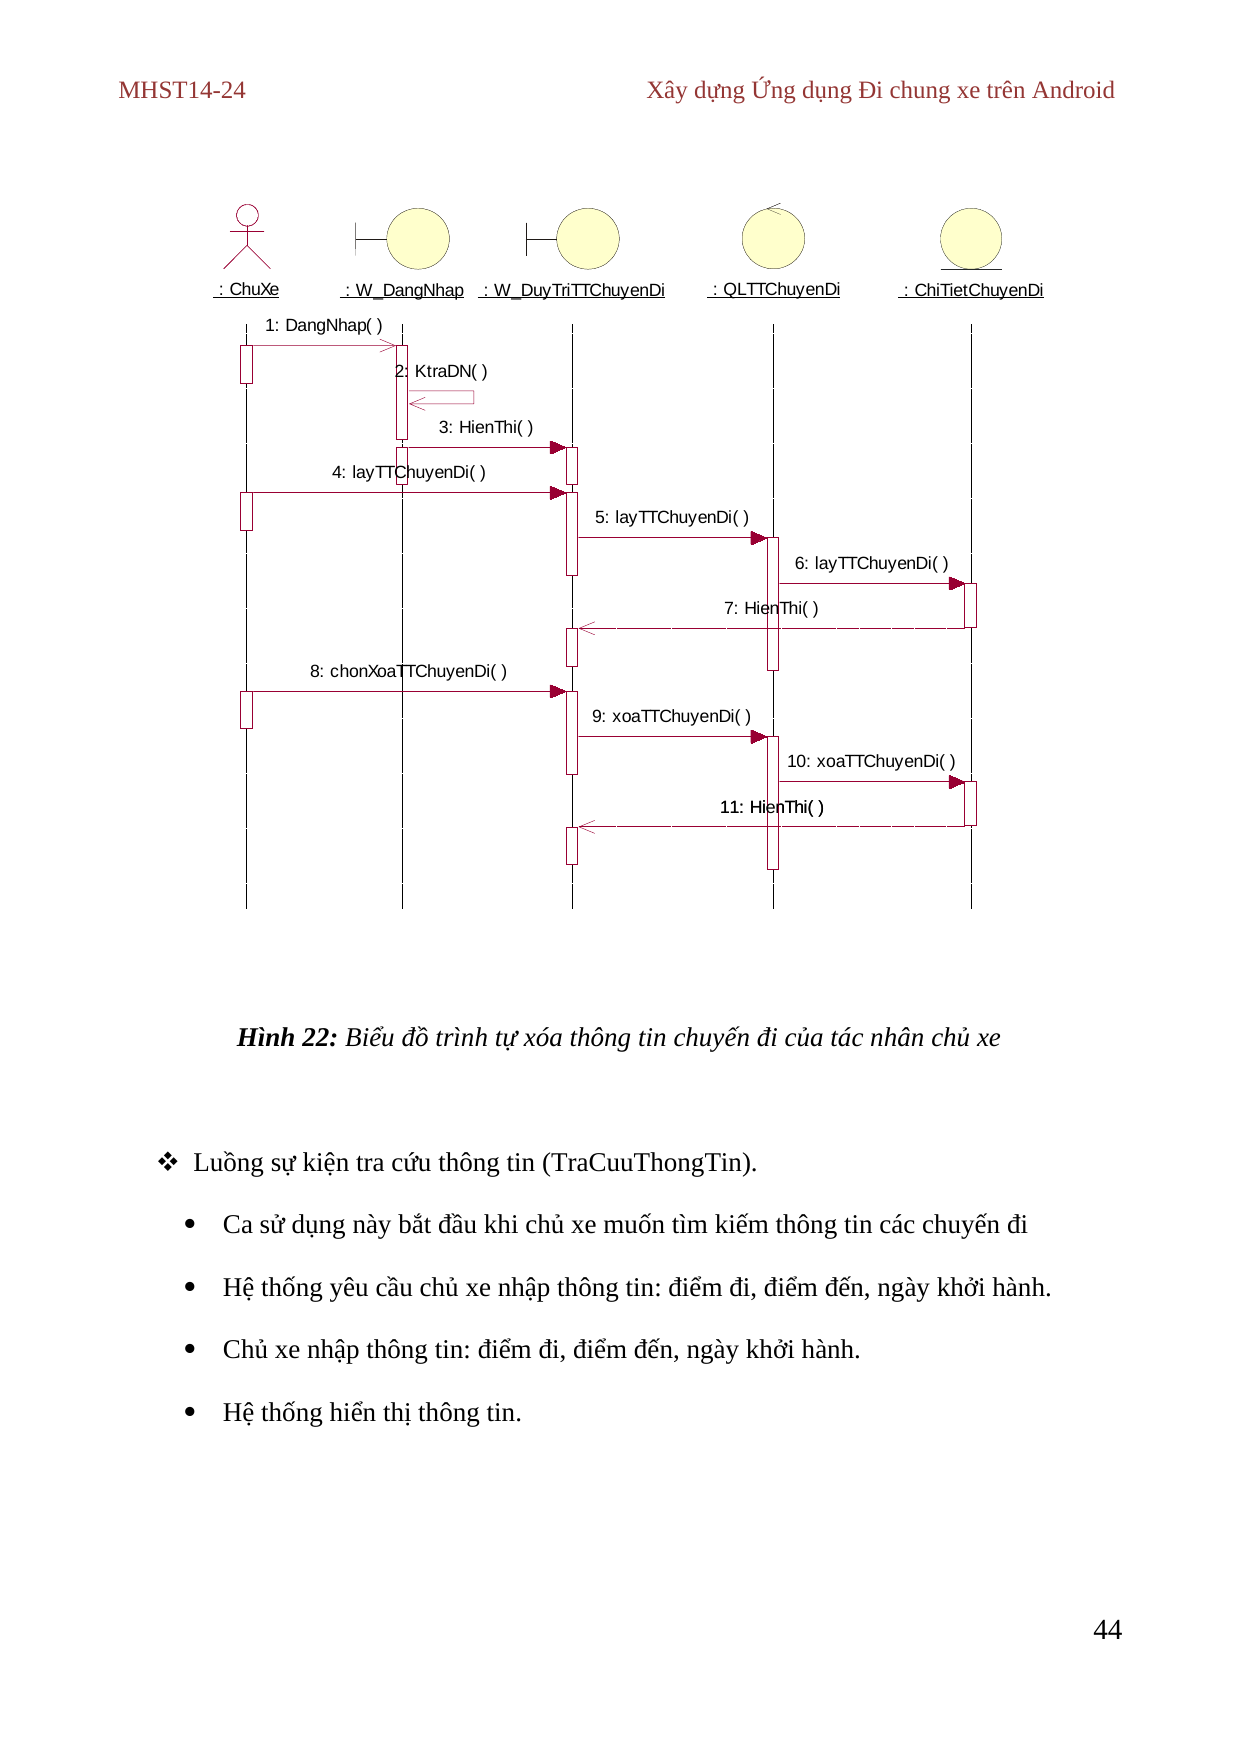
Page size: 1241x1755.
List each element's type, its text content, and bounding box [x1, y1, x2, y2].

list Hệ thống hiển thị thông tin. [185, 1396, 1122, 1427]
list Chủ xe nhập thông tin: điểm đi, điểm đến, ngày khởi hành. [185, 1333, 1122, 1364]
list Luồng sự kiện tra cứu thông tin (TraCuuThongTin). [156, 1146, 1122, 1177]
list Ca sử dụng này bắt đầu khi chủ xe muốn tìm kiếm thông tin các chuyến đi [185, 1208, 1122, 1239]
text Hình 22: Biểu đồ trình tự xóa thông tin chuyến đi của tác nhân chủ xe [118, 1021, 1122, 1052]
list Hệ thống yêu cầu chủ xe nhập thông tin: điểm đi, điểm đến, ngày khởi hành. [185, 1271, 1122, 1302]
